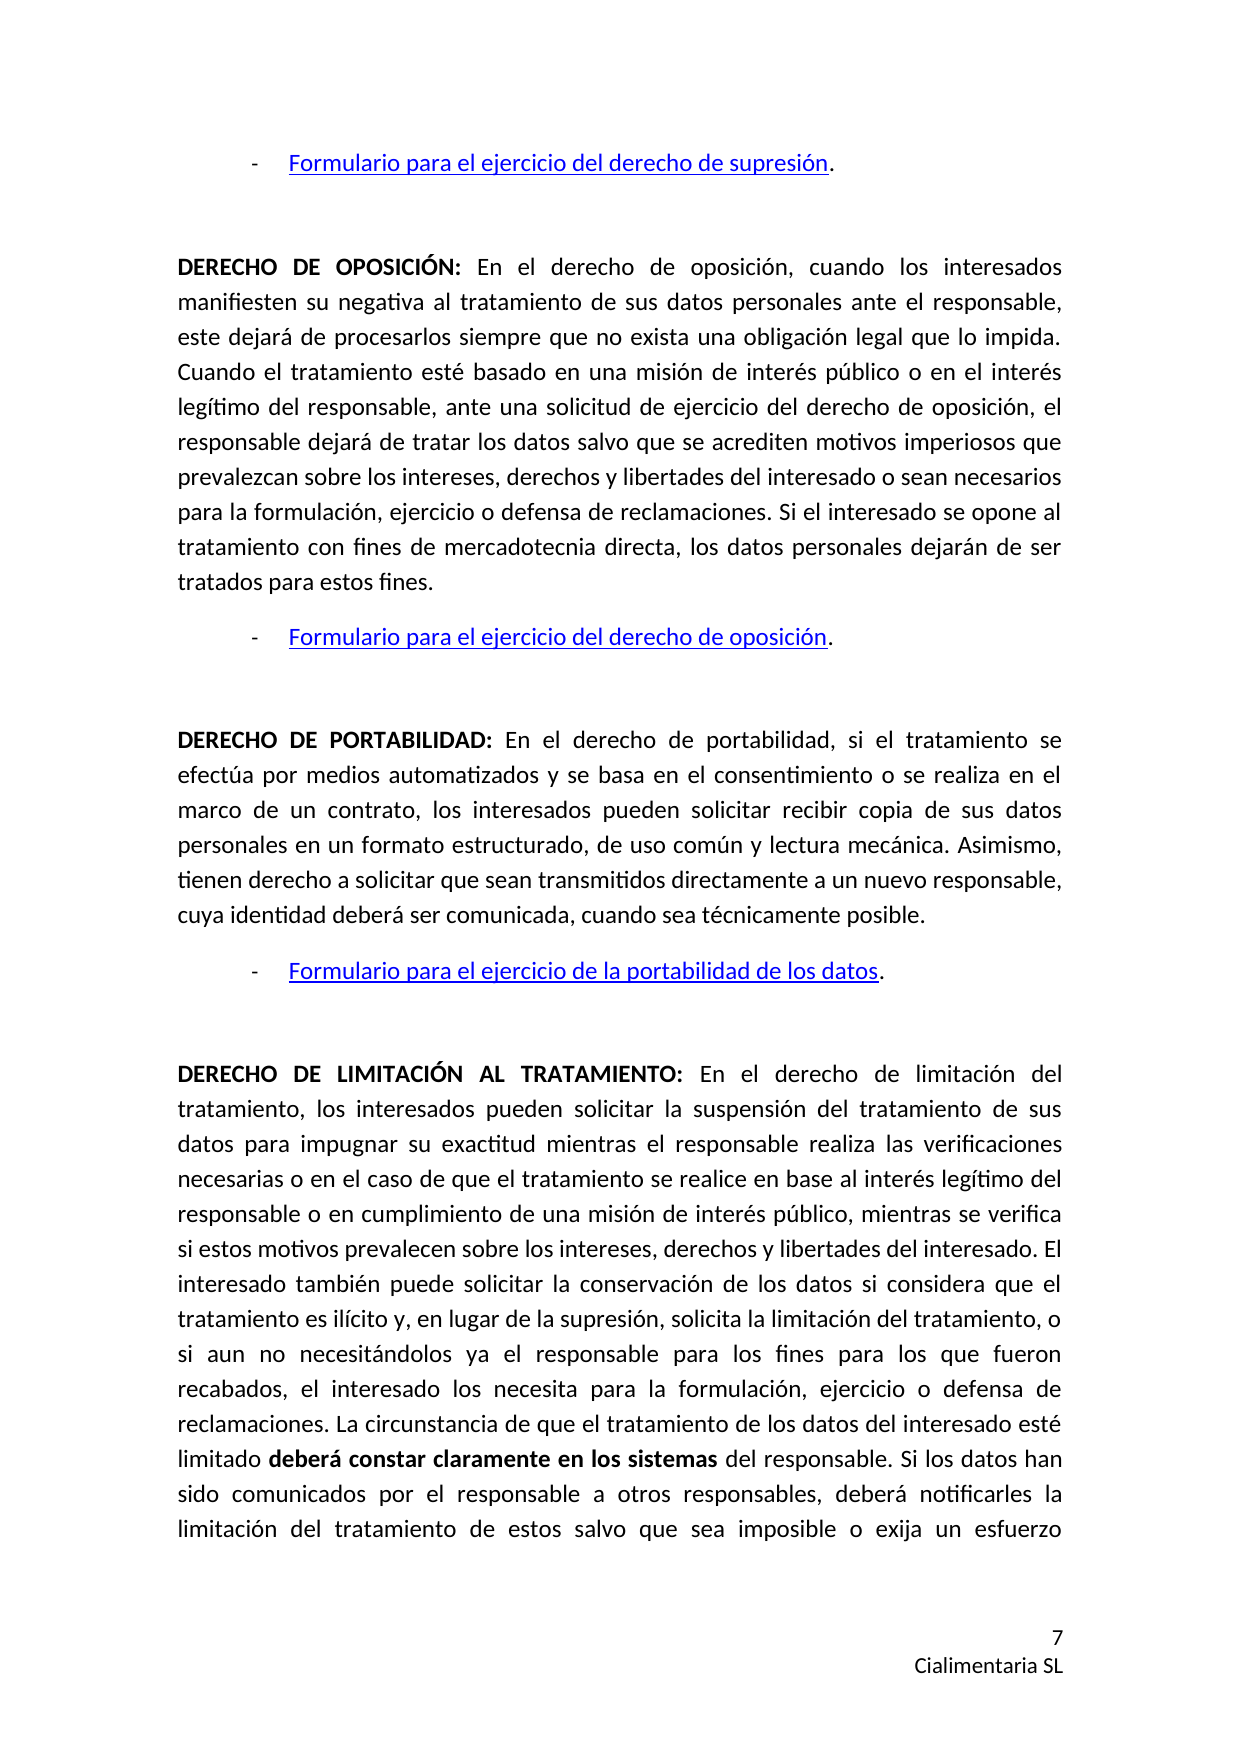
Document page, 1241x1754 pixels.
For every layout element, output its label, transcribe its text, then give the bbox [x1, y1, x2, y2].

text DERECHO DE LIMITACIÓN AL TRATAMIENTO: En el derecho de limitación del tratamiento, los interesados pueden solicitar la suspensión del tratamiento de sus datos para impugnar su exactitud mientras el responsable realiza las verificaciones necesarias o en el caso de que el tratamiento se realice en base al interés legítimo del responsable o en cumplimiento de una misión de interés público, mientras se verifica si estos motivos prevalecen sobre los intereses, derechos y libertades del interesado. El interesado también puede solicitar la conservación de los datos si considera que el tratamiento es ilícito y, en lugar de la supresión, solicita la limitación del tratamiento, o si aun no necesitándolos ya el responsable para los fines para los que fueron recabados, el interesado los necesita para la formulación, ejercicio o defensa de reclamaciones. La circunstancia de que el tratamiento de los datos del interesado esté limitado deberá constar claramente en los sistemas del responsable. Si los datos han sido comunicados por el responsable a otros responsables, deberá notificarles la limitación del tratamiento de estos salvo que sea imposible o exija un esfuerzo [177, 1058, 1063, 1544]
list Formulario para el ejercicio de la portabilidad de los datos. [251, 955, 1063, 986]
list Formulario para el ejercicio del derecho de supresión. [251, 148, 1063, 178]
text DERECHO DE OPOSICIÓN: En el derecho de oposición, cuando los interesados manifiesten su negativa al tratamiento de sus datos personales ante el responsable, este dejará de procesarlos siempre que no exista una obligación legal que lo impida. Cuando el tratamiento esté basado en una misión de interés público o en el interés legítimo del responsable, ante una solicitud de ejercicio del derecho de oposición, el responsable dejará de tratar los datos salvo que se acrediten motivos imperiosos que prevalezcan sobre los intereses, derechos y libertades del interesado o sean necesarios para la formulación, ejercicio o defensa de reclamaciones. Si el interesado se opone al tratamiento con fines de mercadotecnia directa, los datos personales dejarán de ser tratados para estos fines. [177, 251, 1063, 596]
text DERECHO DE PORTABILIDAD: En el derecho de portabilidad, si el tratamiento se efectúa por medios automatizados y se basa en el consentimiento o se realiza en el marco de un contrato, los interesados pueden solicitar recibir copia de sus datos personales en un formato estructurado, de uso común y lectura mecánica. Asimismo, tienen derecho a solicitar que sean transmitidos directamente a un nuevo responsable, cuya identidad deberá ser comunicada, cuando sea técnicamente posible. [177, 724, 1063, 930]
list Formulario para el ejercicio del derecho de oposición. [251, 621, 1063, 652]
